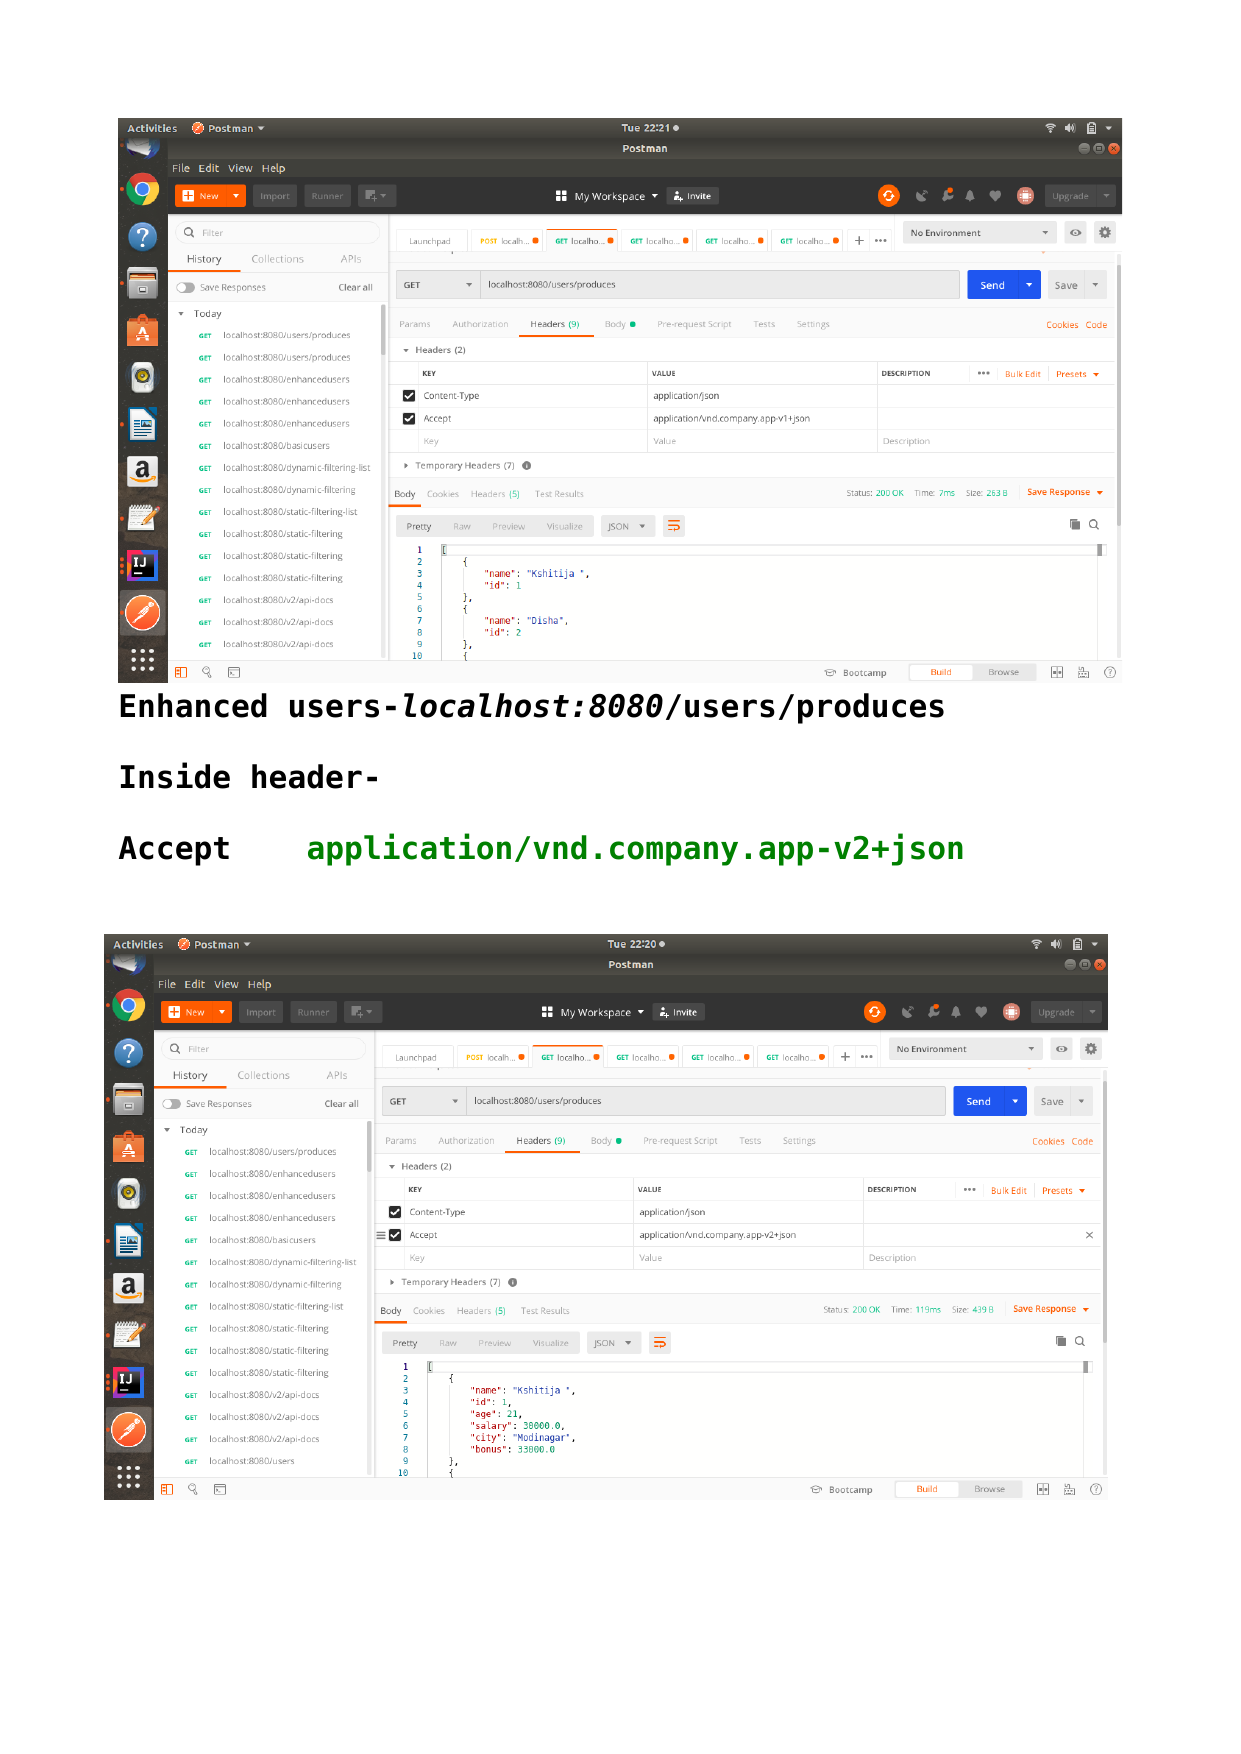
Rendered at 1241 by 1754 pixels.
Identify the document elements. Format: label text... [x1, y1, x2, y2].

text Inside header- [118, 759, 1122, 796]
picture [104, 934, 1108, 1500]
text Enhanced users-localhost:8080/users/produces [118, 683, 1122, 724]
text Accept application/vnd.company.app-v2+json [118, 830, 1122, 867]
picture [118, 118, 1123, 683]
